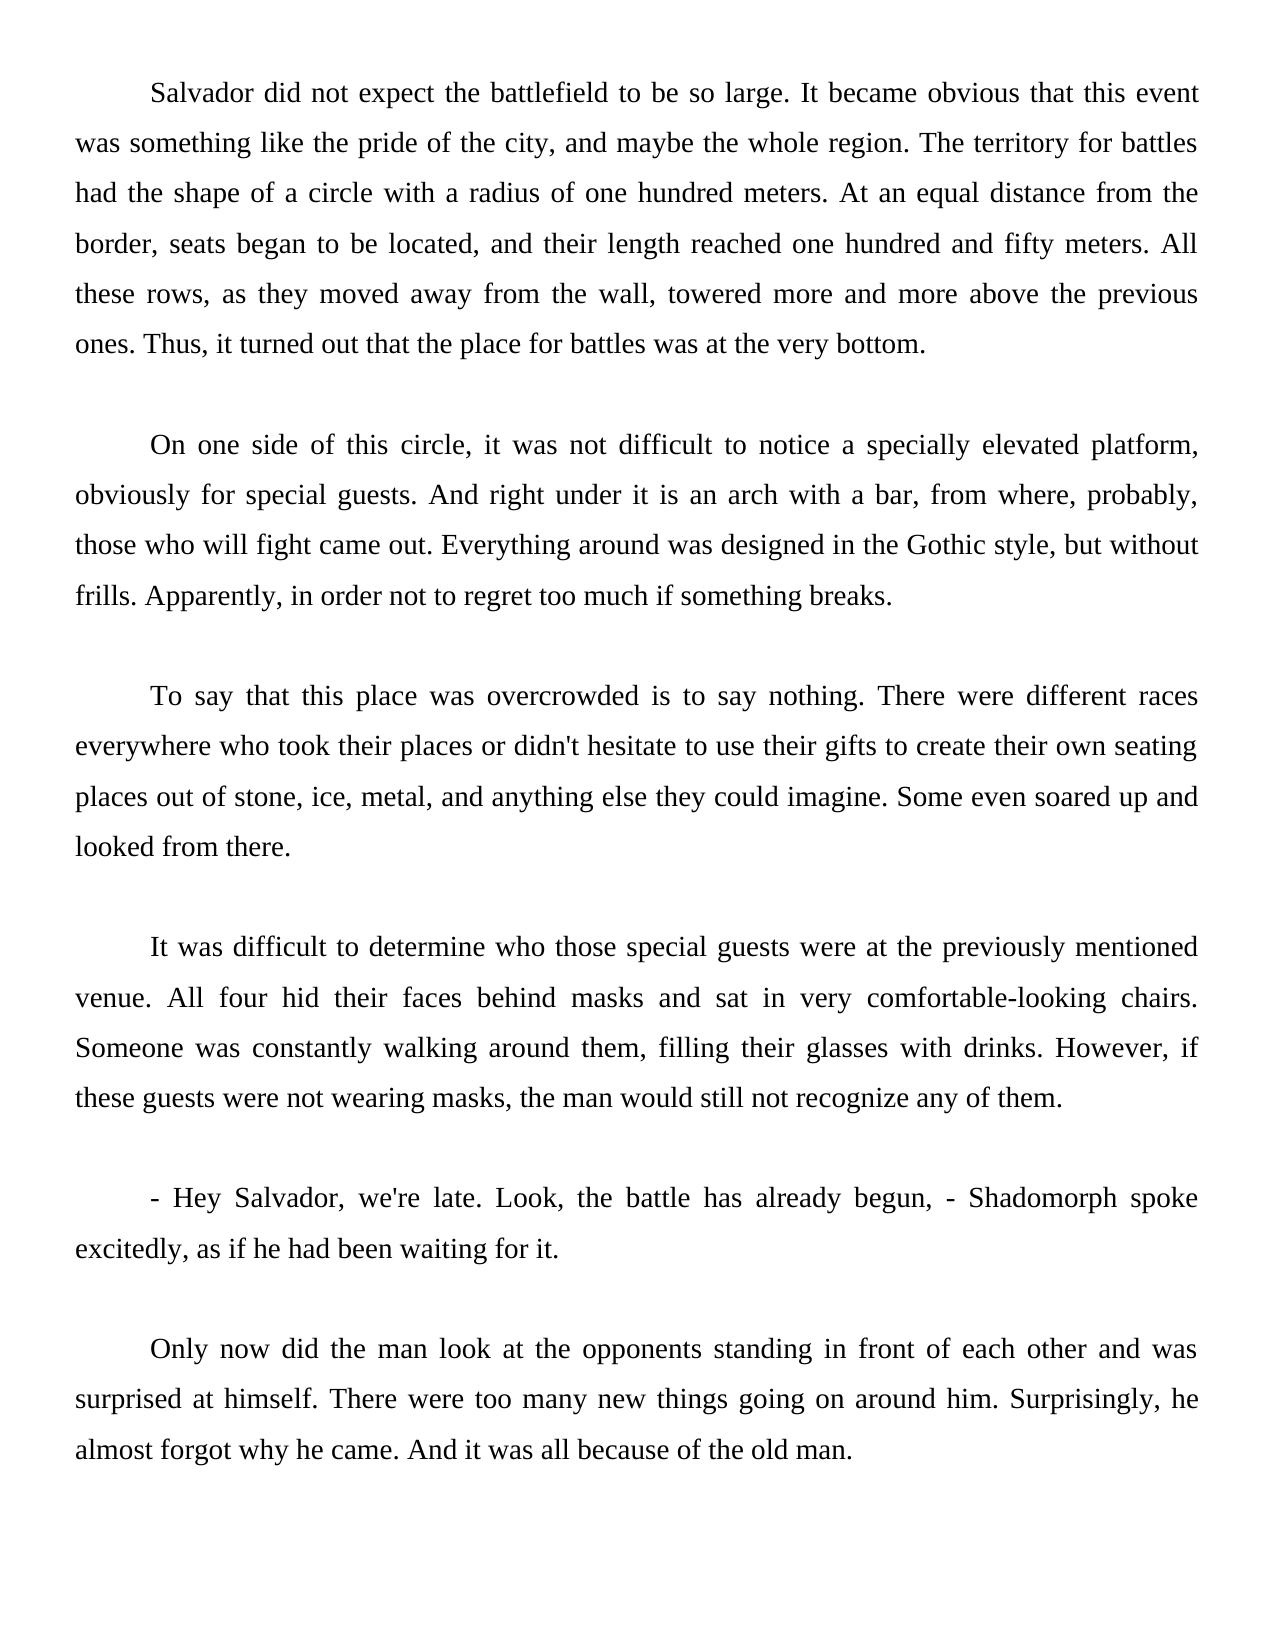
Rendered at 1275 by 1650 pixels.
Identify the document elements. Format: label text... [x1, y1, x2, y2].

text To say that this place was overcrowded is to say nothing. There were different races everywhere who took their places or didn't hesitate to use their gifts to create their own seating places out of stone, ice, metal, and anything else they could imagine. Some even soared up and looked from there. [75, 678, 1200, 863]
text - Hey Salvador, we're late. Look, the battle has already begun, - Shadomorph spoke excitedly, as if he had been waiting for it. [75, 1181, 1200, 1264]
text Salvador did not expect the battlefield to be so large. It became obvious that this event was something like the pride of the city, and maybe the whole region. The territory for battles had the shape of a circle with a radius of one hundred meters. At an equal distance from the border, seats began to be located, and their length reached one hundred and fifty meters. All these rows, as they moved away from the wall, towered more and more above the previous ones. Thus, it turned out that the place for battles was at the very bottom. [75, 75, 1200, 360]
text Only now did the man look at the opponents standing in front of each other and was surprised at himself. There were too many new things going on around him. Surprisingly, he almost forgot why he came. And it was all because of the old man. [75, 1331, 1200, 1465]
text On one side of this circle, it was not difficult to notice a specially elevated platform, obviously for special guests. And right under it is an arch with a bar, from where, probably, those who will fight came out. Everything around was designed in the Gothic style, but without frills. Apparently, in order not to regret too much if something breaks. [75, 427, 1200, 611]
text It was difficult to determine who those special guests were at the previously mentioned venue. All four hid their faces behind masks and sat in very comfortable-looking chairs. Someone was constantly walking around them, filling their glasses with drinks. However, if these guests were not wearing masks, the man would still not recognize any of them. [75, 929, 1200, 1114]
